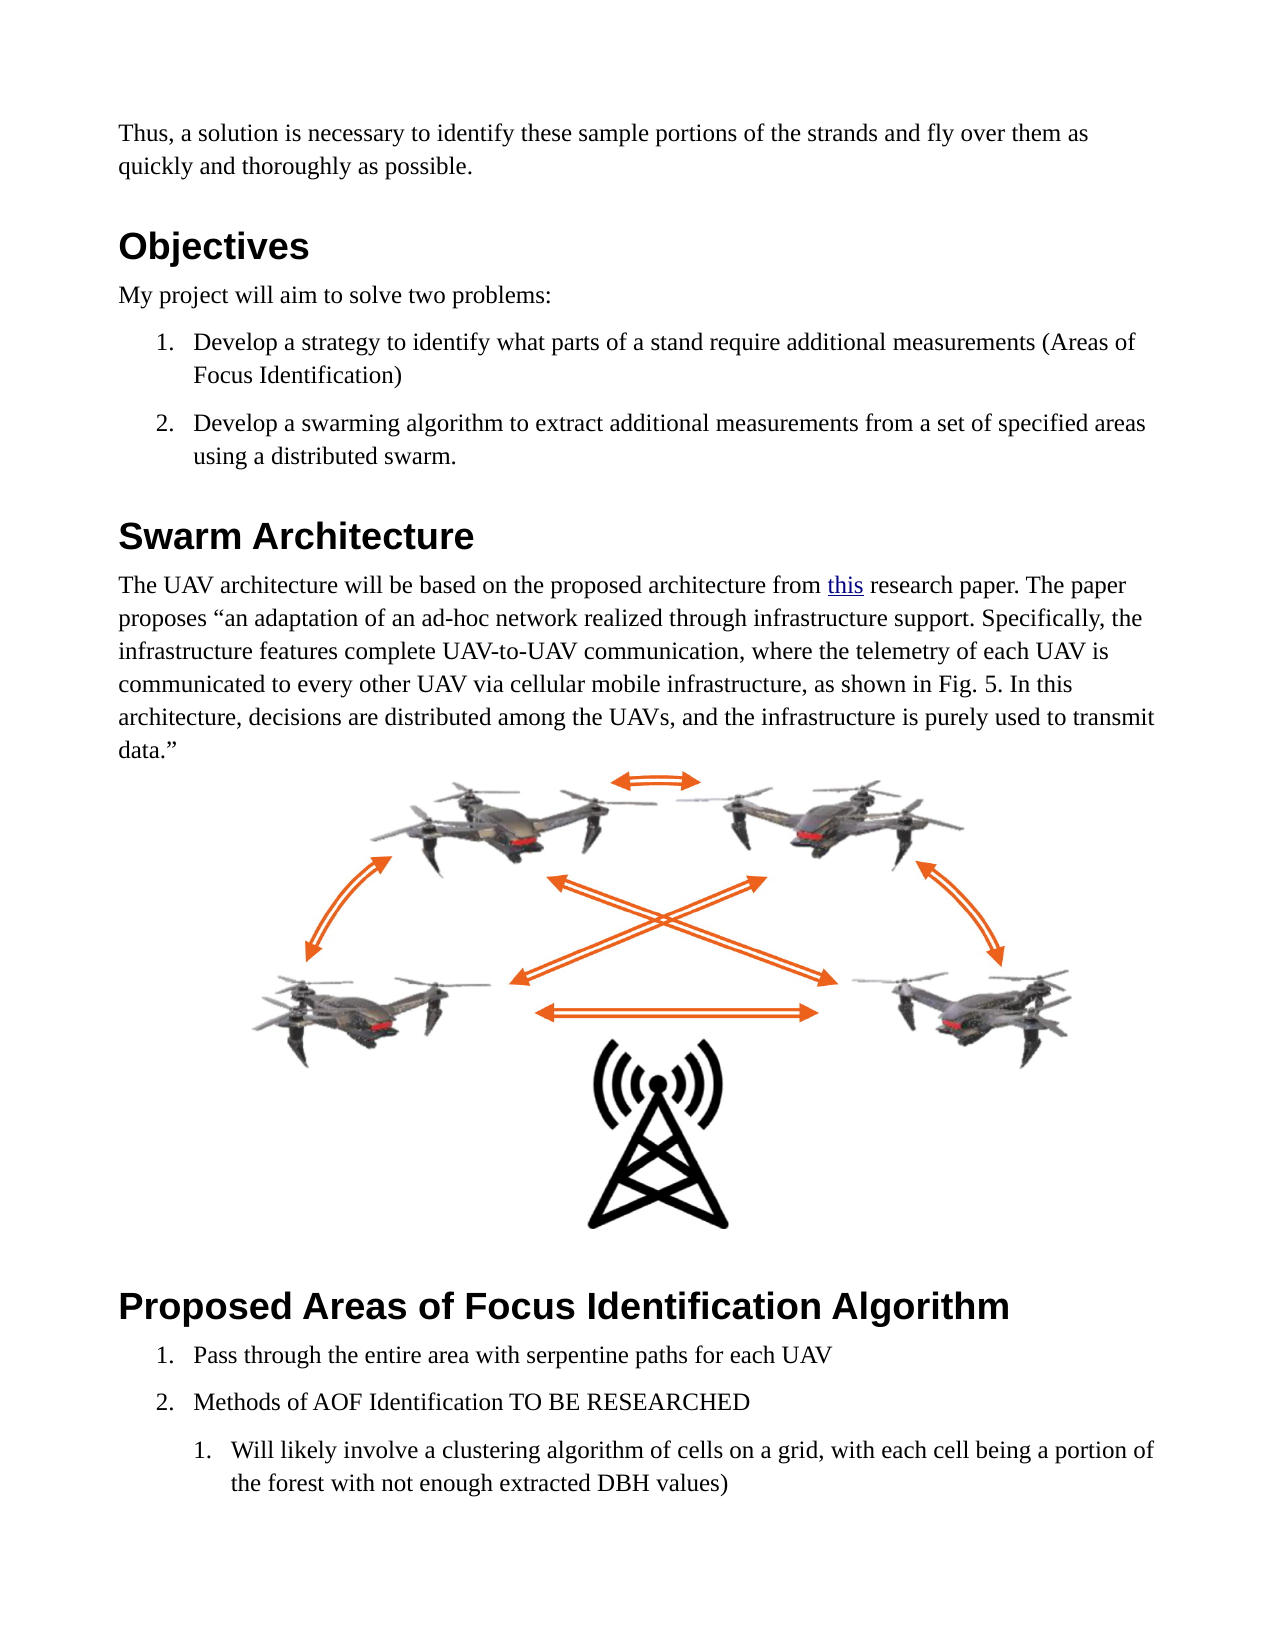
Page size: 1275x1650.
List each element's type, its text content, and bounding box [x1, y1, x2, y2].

list Will likely involve a clustering algorithm of cells on a grid, with each cell being a portion of the forest with not enough extracted DBH values) [193, 1435, 1157, 1497]
subtitle Swarm Architecture [118, 514, 1157, 557]
list Pass through the entire area with serpentine paths for each UAV [156, 1340, 1157, 1368]
subtitle Proposed Areas of Focus Identification Algorithm [118, 1284, 1157, 1327]
text My project will aim to solve two problems: [118, 280, 1157, 309]
text Thus, a solution is necessary to identify these sample portions of the strands and fly over them as quickly and thoroughly as possible. [118, 118, 1157, 180]
subtitle Objectives [118, 224, 1157, 267]
list Develop a swarming algorithm to extract additional measurements from a set of specified areas using a distributed swarm. [156, 408, 1157, 470]
list Develop a strategy to identify what parts of a stand require additional measurements (Areas of Focus Identification) [156, 327, 1157, 389]
list Methods of AOF Identification TO BE RESEARCHED [156, 1387, 1157, 1416]
picture [249, 771, 1073, 1232]
text The UAV architecture will be based on the proposed architecture from this research paper. The paper proposes “an adaptation of an ad-hoc network realized through infrastructure support. Specifically, the infrastructure features complete UAV-to-UAV communication, where the telemetry of each UAV is communicated to every other UAV via cellular mobile infrastructure, as shown in Fig. 5. In this architecture, decisions are distributed among the UAVs, and the infrastructure is purely used to transmit data.” [118, 570, 1157, 764]
